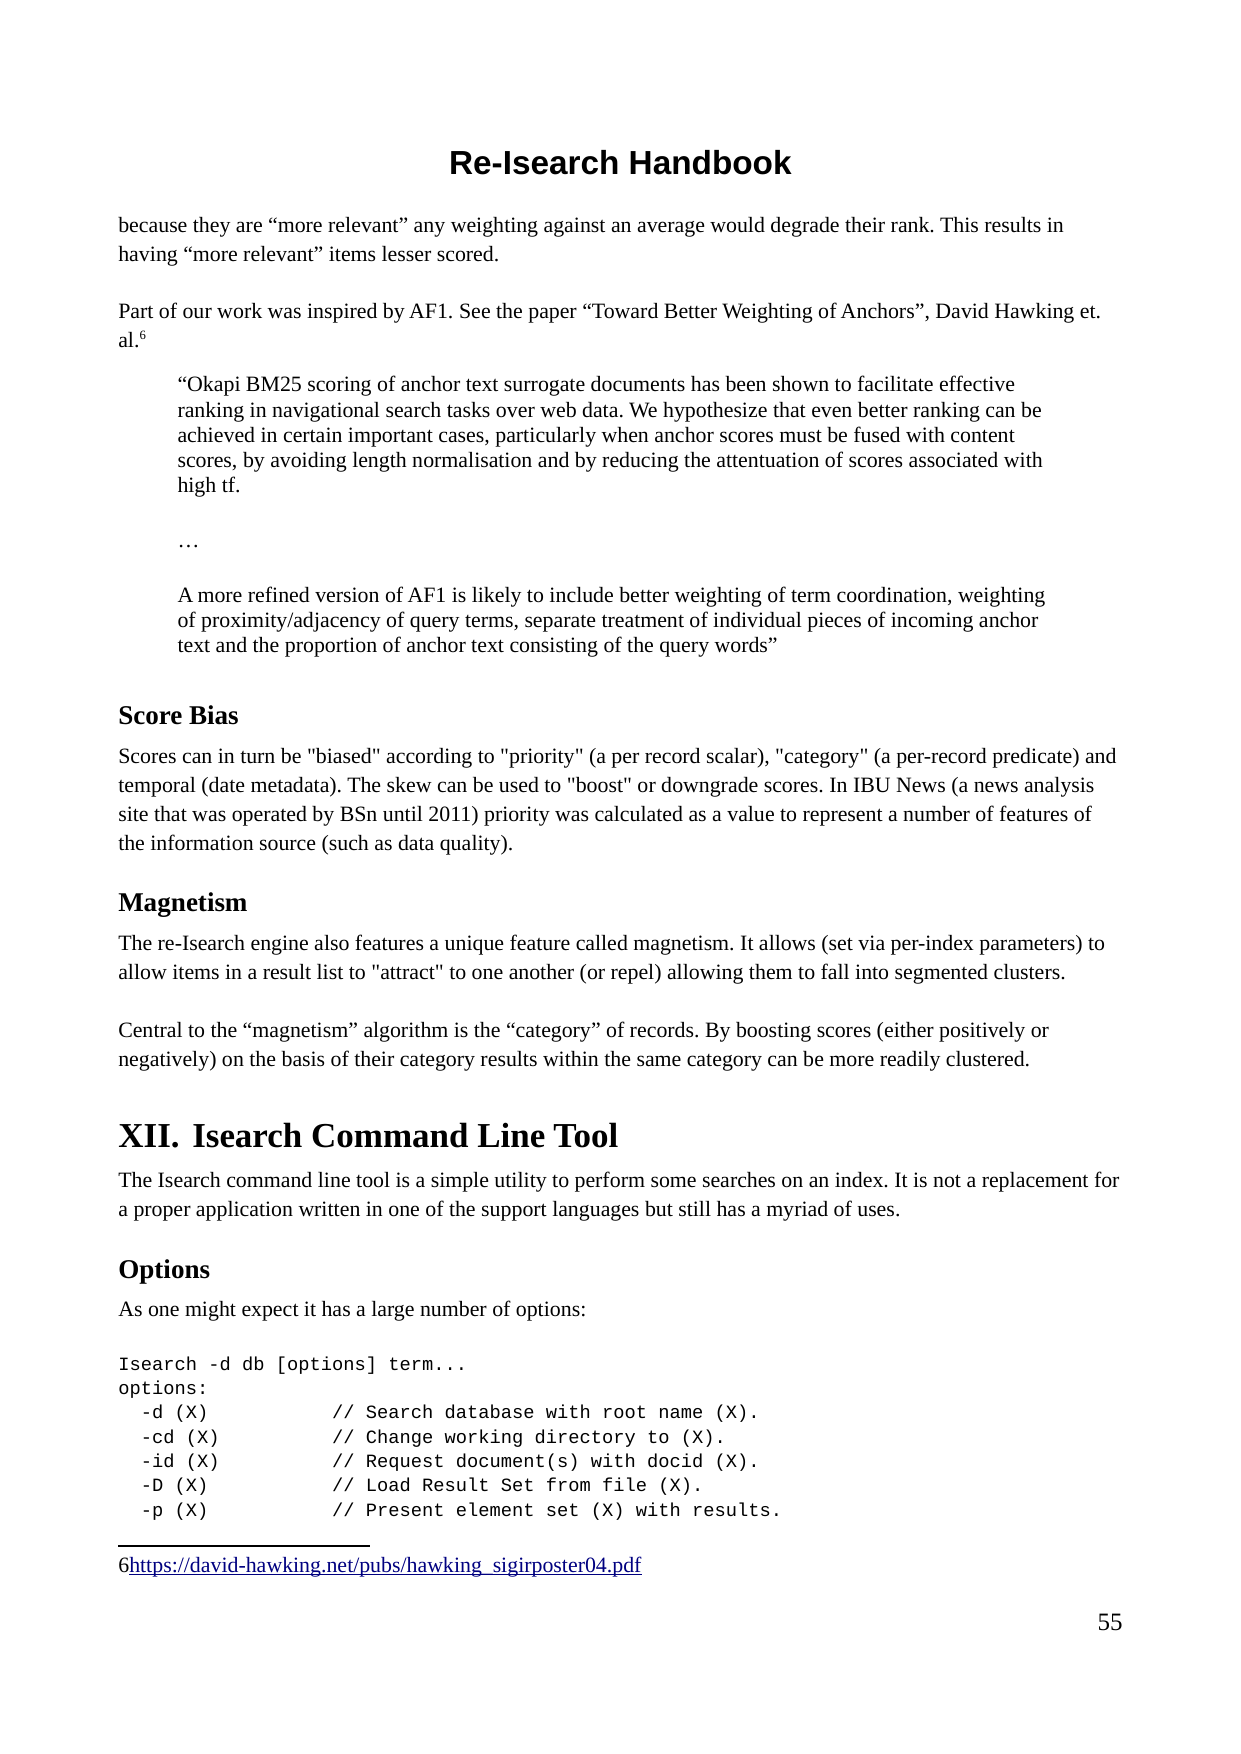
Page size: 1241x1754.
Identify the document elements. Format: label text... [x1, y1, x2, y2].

text … [177, 527, 1063, 552]
text options: [118, 1379, 1122, 1400]
text -d (X) // Search database with root name (X). [118, 1403, 1122, 1424]
text -cd (X) // Change working directory to (X). [118, 1427, 1122, 1449]
text https://david-hawking.net/pubs/hawking_sigirposter04.pdf [118, 1552, 1122, 1577]
text because they are “more relevant” any weighting against an average would degrade their rank. This results in having “more relevant” items lesser scored. [118, 212, 1122, 266]
text The Isearch command line tool is a simple utility to perform some searches on an index. It is not a replacement for a proper application written in one of the support languages but still has a myriad of uses. [118, 1167, 1122, 1221]
text -id (X) // Request document(s) with docid (X). [118, 1452, 1122, 1473]
text -p (X) // Present element set (X) with results. [118, 1501, 1122, 1522]
text Part of our work was inspired by AF1. See the paper “Toward Better Weighting of Anchors”, David Hawking et. al. [118, 298, 1122, 353]
text “Okapi BM25 scoring of anchor text surrogate documents has been shown to facilitate effective ranking in navigational search tasks over web data. We hypothesize that even better ranking can be achieved in certain important cases, particularly when anchor scores must be fused with content scores, by avoiding length normalisation and by reducing the attentuation of scores associated with high tf. [177, 371, 1063, 497]
text As one might expect it has a large number of options: [118, 1296, 1122, 1322]
subtitle Isearch Command Line Tool [118, 1114, 1122, 1155]
text The re-Isearch engine also features a unique feature called magnetism. It allows (set via per-index parameters) to allow items in a result list to "attract" to one another (or repel) allowing them to fall into segmented clusters. [118, 930, 1122, 984]
text -D (X) // Load Result Set from file (X). [118, 1476, 1122, 1497]
text Isearch -d db [options] term... [118, 1354, 1122, 1376]
subtitle Score Bias [118, 699, 1122, 730]
text Scores can in turn be "biased" according to "priority" (a per record scalar), "category" (a per-record predicate) and temporal (date metadata). The skew can be used to "boost" or downgrade scores. In IBU News (a news analysis site that was operated by BSn until 2011) priority was calculated as a value to represent a number of features of the information source (such as data quality). [118, 743, 1122, 855]
text Central to the “magnetism” algorithm is the “category” of records. By boosting scores (either positively or negatively) on the basis of their category results within the same category can be more readily clustered. [118, 1017, 1122, 1071]
subtitle Magnetism [118, 886, 1122, 917]
text A more refined version of AF1 is likely to include better weighting of term coordination, weighting of proximity/adjacency of query terms, separate treatment of individual pieces of incoming anchor text and the proportion of anchor text consisting of the query words” [177, 582, 1063, 657]
subtitle Options [118, 1253, 1122, 1284]
